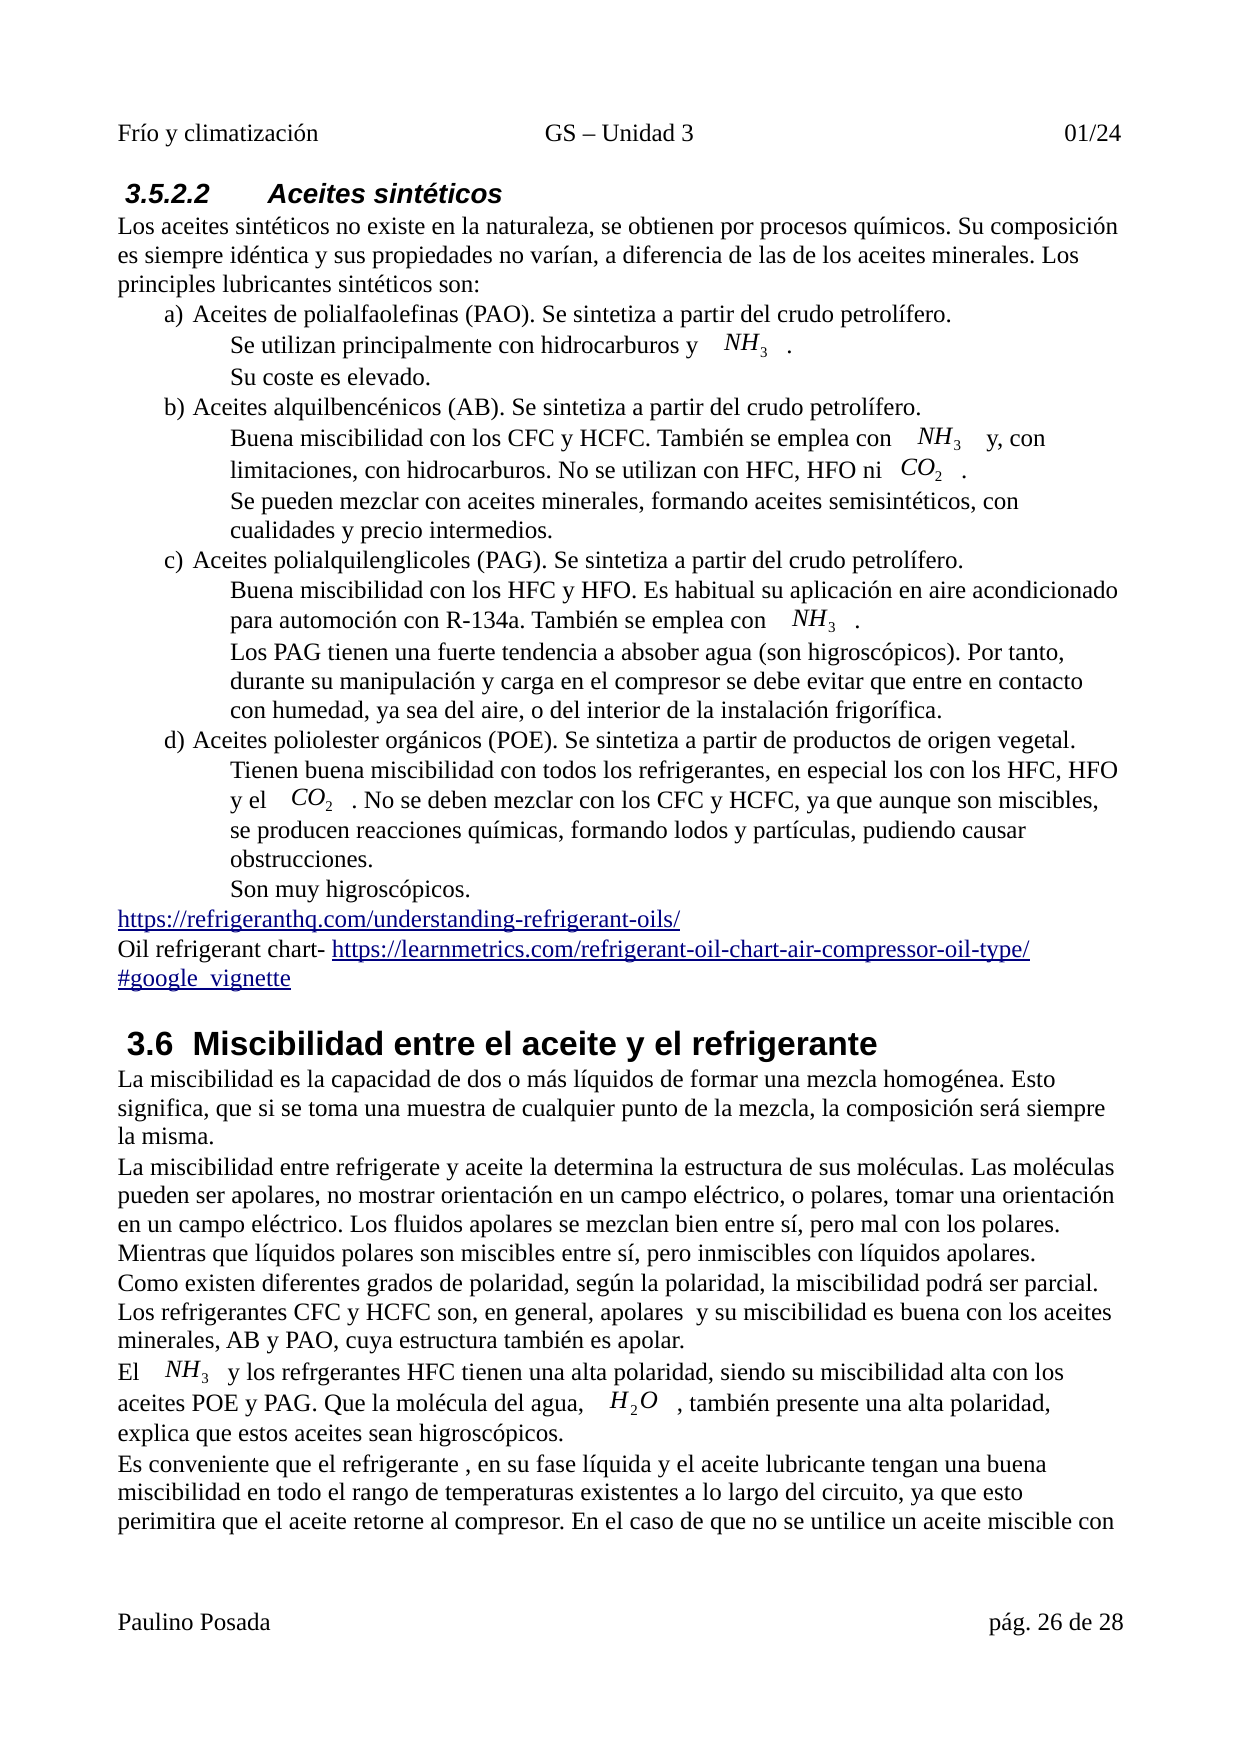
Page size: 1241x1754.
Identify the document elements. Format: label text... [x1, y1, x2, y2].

list Buena miscibilidad con los HFC y HFO. Es habitual su aplicación en aire acondicionado para automoción con R-134a. También se emplea con . [230, 576, 1123, 636]
text La miscibilidad entre refrigerate y aceite la determina la estructura de sus moléculas. Las moléculas pueden ser apolares, no mostrar orientación en un campo eléctrico, o polares, tomar una orientación en un campo eléctrico. Los fluidos apolares se mezclan bien entre sí, pero mal con los polares. Mientras que líquidos polares son miscibles entre sí, pero inmiscibles con líquidos apolares. [117, 1152, 1123, 1267]
subtitle Aceites sintéticos [117, 178, 1123, 210]
text La miscibilidad es la capacidad de dos o más líquidos de formar una mezcla homogénea. Esto significa, que si se toma una muestra de cualquier punto de la mezcla, la composición será siempre la misma. [117, 1064, 1123, 1150]
text Es conveniente que el refrigerante , en su fase líquida y el aceite lubricante tengan una buena miscibilidad en todo el rango de temperaturas existentes a lo largo del circuito, ya que esto perimitira que el aceite retorne al compresor. En el caso de que no se untilice un aceite miscible con [117, 1449, 1123, 1535]
list Aceites poliolester orgánicos (POE). Se sintetiza a partir de productos de origen vegetal. [164, 725, 1123, 754]
list Aceites alquilbencénicos (AB). Se sintetiza a partir del crudo petrolífero. [164, 392, 1123, 421]
list Se utilizan principalmente con hidrocarburos y . [230, 329, 1123, 360]
list Se pueden mezclar con aceites minerales, formando aceites semisintéticos, con cualidades y precio intermedios. [230, 486, 1123, 544]
text https://refrigeranthq.com/understanding-refrigerant-oils/ [117, 904, 1123, 933]
text El y los refrgerantes HFC tienen una alta polaridad, siendo su miscibilidad alta con los aceites POE y PAG. Que la molécula del agua, , también presente una alta polaridad, explica que estos aceites sean higroscópicos. [117, 1356, 1123, 1447]
list Tienen buena miscibilidad con todos los refrigerantes, en especial los con los HFC, HFO y el . No se deben mezclar con los CFC y HCFC, ya que aunque son miscibles, se producen reacciones químicas, formando lodos y partículas, pudiendo causar obstrucciones. [230, 755, 1123, 873]
list Su coste es elevado. [230, 362, 1123, 391]
list Aceites polialquilenglicoles (PAG). Se sintetiza a partir del crudo petrolífero. [164, 545, 1123, 574]
list Son muy higroscópicos. [230, 874, 1123, 903]
list Los PAG tienen una fuerte tendencia a absober agua (son higroscópicos). Por tanto, durante su manipulación y carga en el compresor se debe evitar que entre en contacto con humedad, ya sea del aire, o del interior de la instalación frigorífica. [230, 637, 1123, 723]
text Oil refrigerant chart- https://learnmetrics.com/refrigerant-oil-chart-air-compressor-oil-type/#google_vignette [117, 934, 1123, 992]
list Aceites de polialfaolefinas (PAO). Se sintetiza a partir del crudo petrolífero. [164, 299, 1123, 328]
subtitle Miscibilidad entre el aceite y el refrigerante [117, 1024, 1123, 1062]
text Como existen diferentes grados de polaridad, según la polaridad, la miscibilidad podrá ser parcial. Los refrigerantes CFC y HCFC son, en general, apolares y su miscibilidad es buena con los aceites minerales, AB y PAO, cuya estructura también es apolar. [117, 1268, 1123, 1354]
list Buena miscibilidad con los CFC y HCFC. También se emplea con y, con limitaciones, con hidrocarburos. No se utilizan con HFC, HFO ni. [230, 422, 1123, 485]
text Los aceites sintéticos no existe en la naturaleza, se obtienen por procesos químicos. Su composición es siempre idéntica y sus propiedades no varían, a diferencia de las de los aceites minerales. Los principles lubricantes sintéticos son: [117, 211, 1123, 297]
